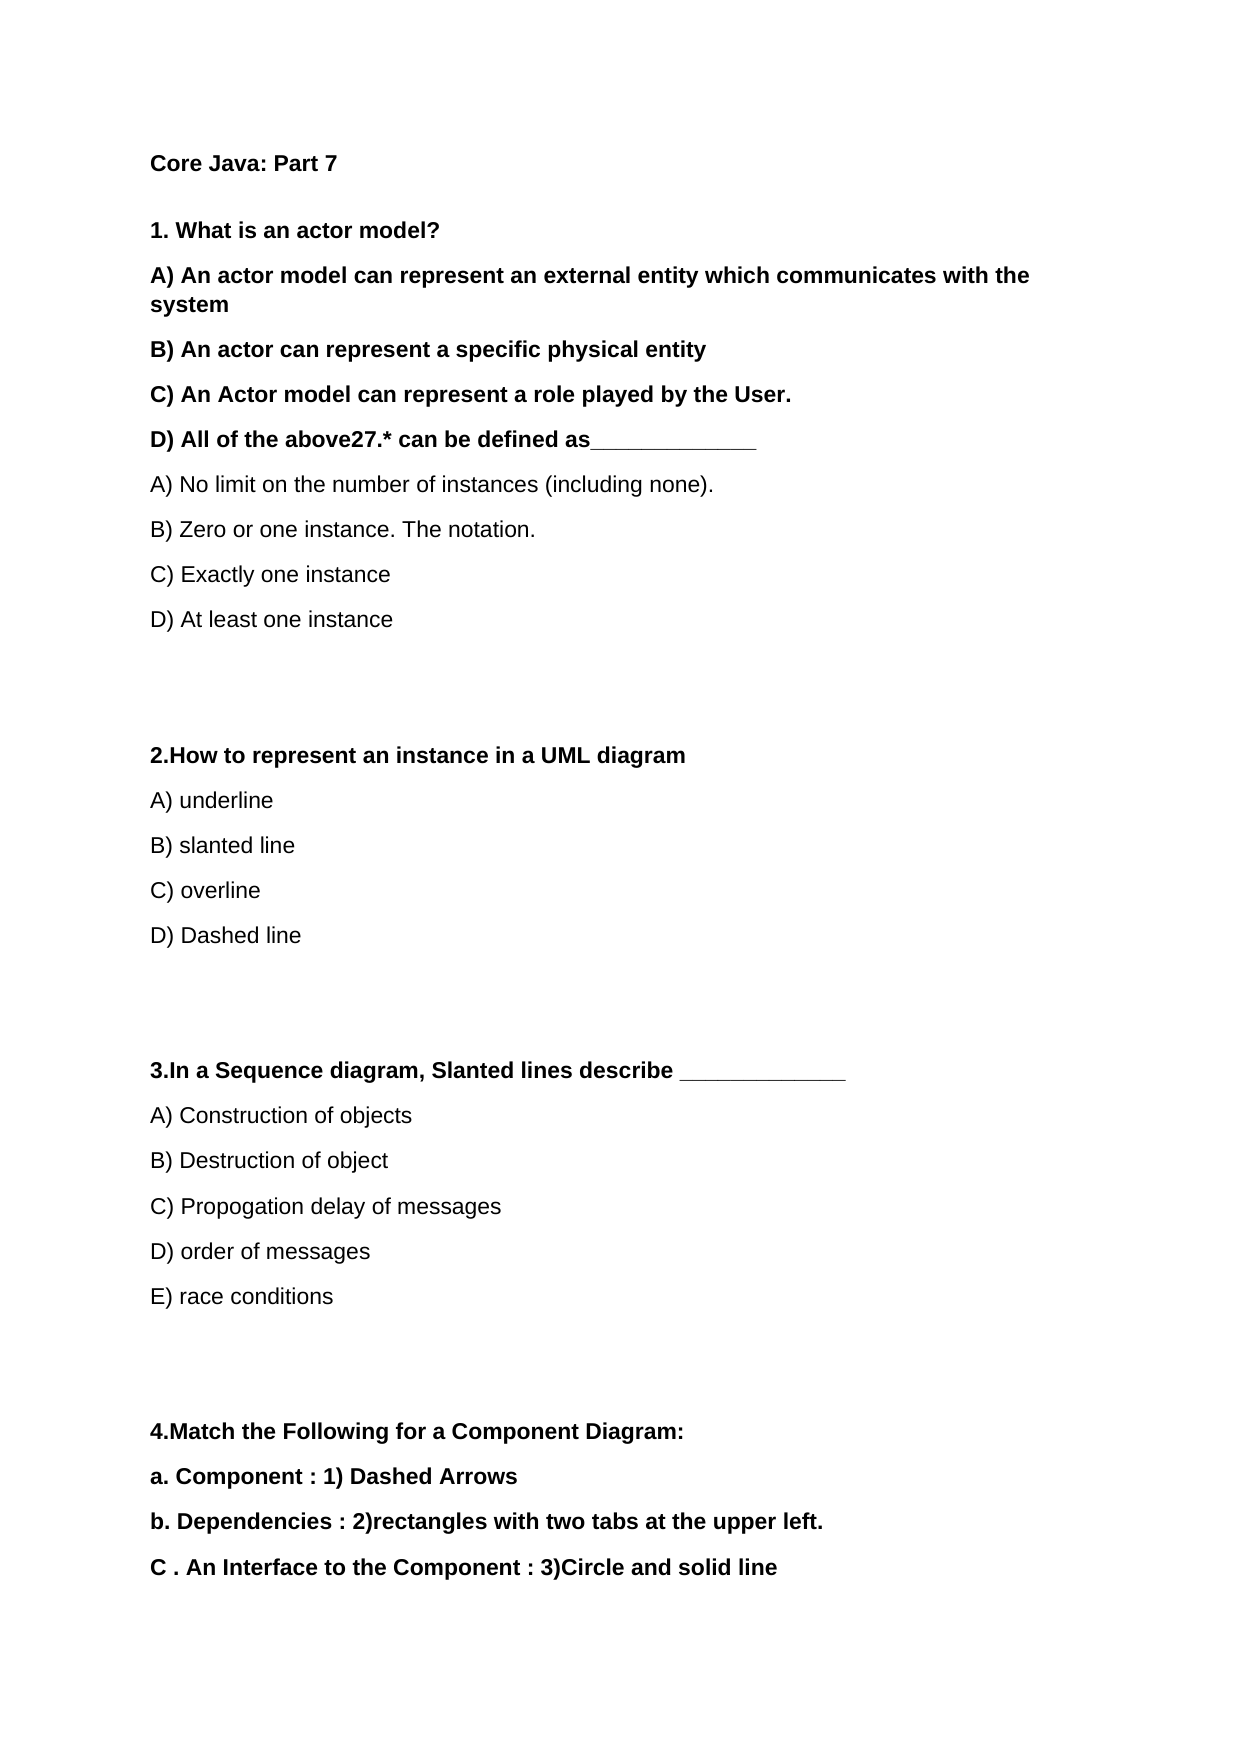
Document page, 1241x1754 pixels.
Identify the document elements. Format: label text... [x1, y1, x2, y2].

text 2.How to represent an instance in a UML diagram [150, 742, 1090, 768]
text D) At least one instance [150, 606, 1090, 633]
text D) order of messages [150, 1238, 1090, 1264]
text A) underline [150, 787, 1090, 813]
text C) overline [150, 877, 1090, 903]
text D) Dashed line [150, 922, 1090, 948]
text a. Component : 1) Dashed Arrows [150, 1463, 1090, 1489]
text A) Construction of objects [150, 1102, 1090, 1129]
text 3.In a Sequence diagram, Slanted lines describe _____________ [150, 1057, 1090, 1084]
text D) All of the above27.* can be defined as_____________ [150, 426, 1090, 452]
text C) Exactly one instance [150, 561, 1090, 587]
text B) Destruction of object [150, 1147, 1090, 1174]
text b. Dependencies : 2)rectangles with two tabs at the upper left. [150, 1508, 1090, 1535]
text B) An actor can represent a specific physical entity [150, 336, 1090, 362]
text 1. What is an actor model? [150, 217, 1090, 243]
text C) An Actor model can represent a role played by the User. [150, 381, 1090, 407]
text C . An Interface to the Component : 3)Circle and solid line [150, 1553, 1090, 1580]
text C) Propogation delay of messages [150, 1193, 1090, 1219]
text B) Zero or one instance. The notation. [150, 516, 1090, 542]
text 4.Match the Following for a Component Diagram: [150, 1418, 1090, 1444]
text E) race conditions [150, 1283, 1090, 1309]
text Core Java: Part 7 [150, 150, 1090, 176]
text A) An actor model can represent an external entity which communicates with the system [150, 262, 1090, 317]
text B) slanted line [150, 832, 1090, 858]
text A) No limit on the number of instances (including none). [150, 471, 1090, 497]
